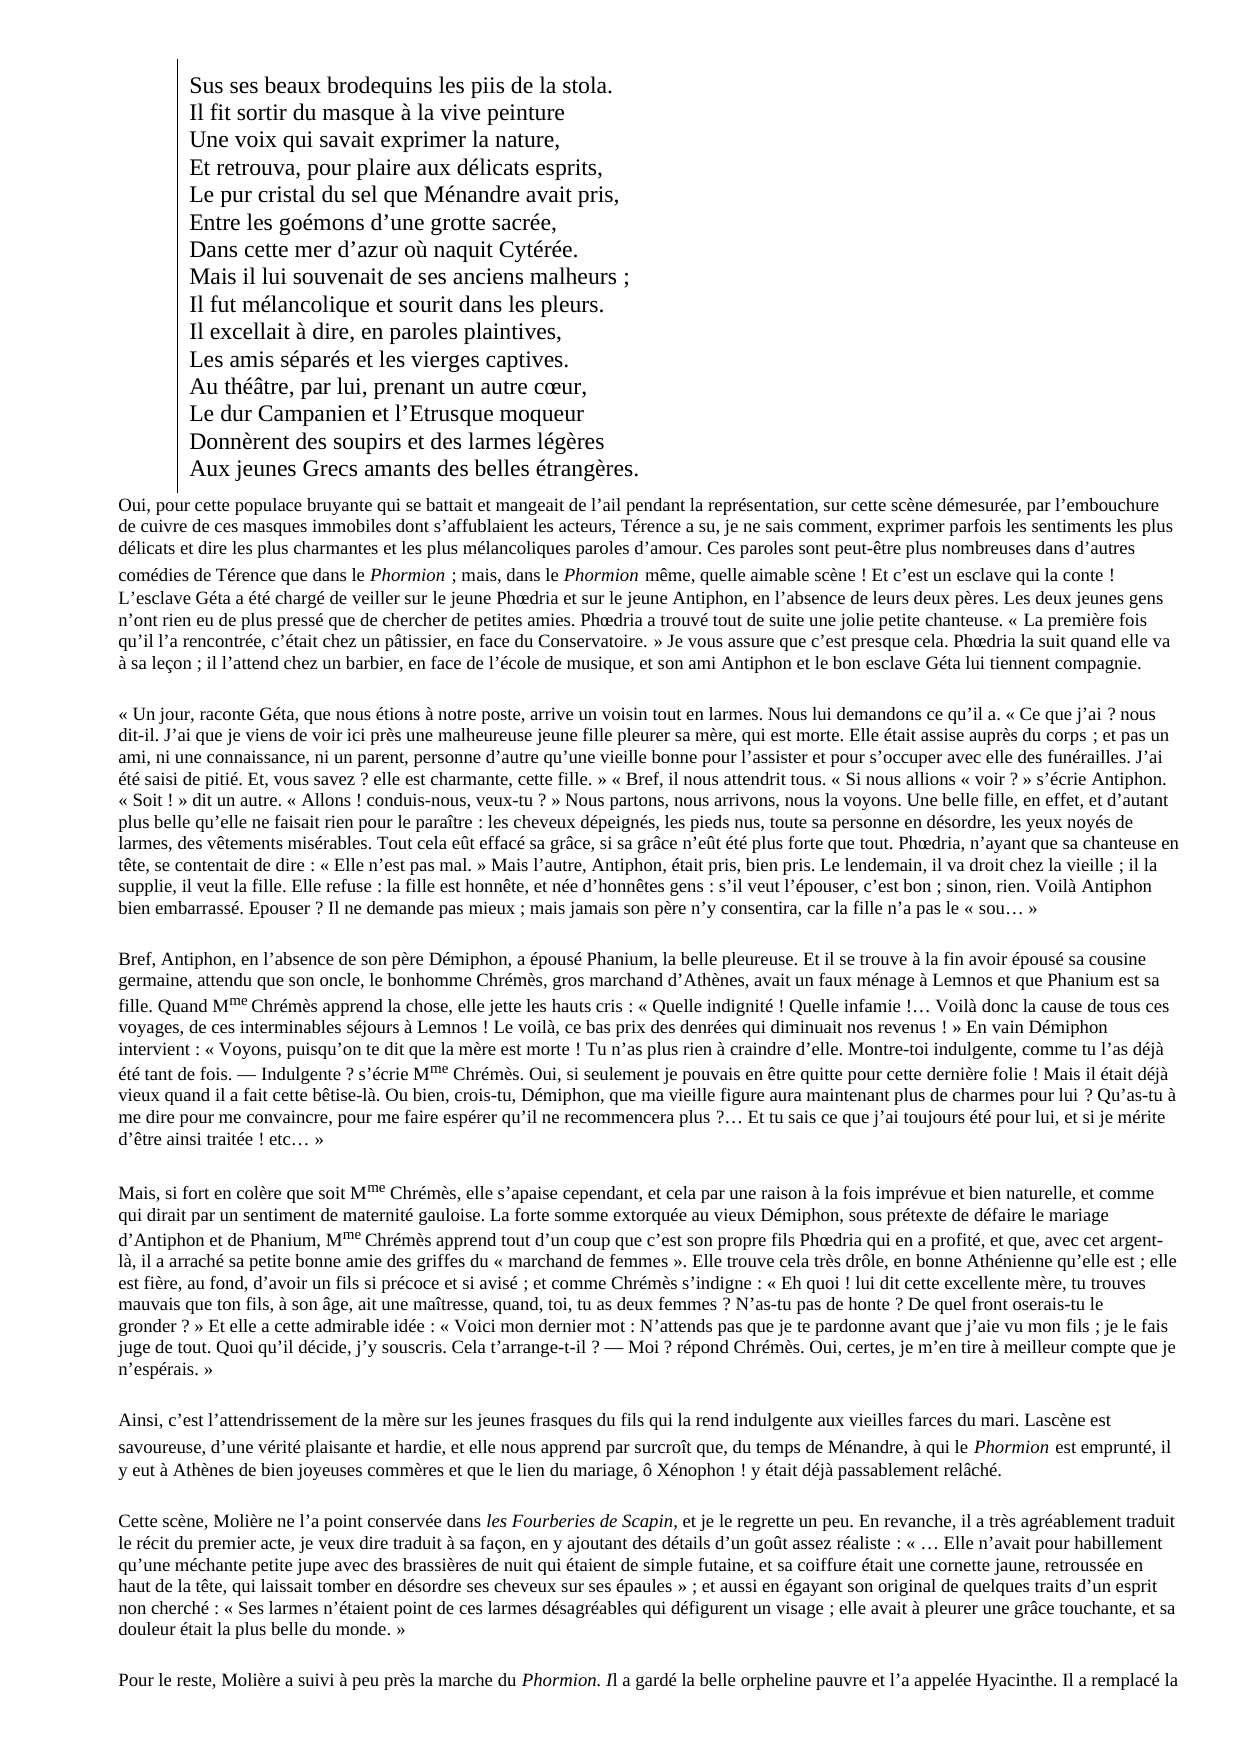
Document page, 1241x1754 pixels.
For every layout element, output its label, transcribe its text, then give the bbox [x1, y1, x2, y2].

text Pour le reste, Molière a suivi à peu près la marche du Phormion. Il a gardé la belle orpheline pauvre et l’a appelée Hyacinthe. Il a remplacé la [118, 1669, 1181, 1691]
text Une voix qui savait exprimer la nature, [178, 126, 1122, 153]
text Aux jeunes Grecs amants des belles étrangères. [178, 454, 1122, 493]
text Il excellait à dire, en paroles plaintives, [178, 317, 1122, 345]
text Entre les goémons d’une grotte sacrée, [178, 208, 1122, 235]
text « Un jour, raconte Géta, que nous étions à notre poste, arrive un voisin tout en larmes. Nous lui demandons ce qu’il a. « Ce que j’ai ? nous dit-il. J’ai que je viens de voir ici près une malheureuse jeune fille pleurer sa mère, qui est morte. Elle était assise auprès du corps ; et pas un ami, ni une connaissance, ni un parent, personne d’autre qu’une vieille bonne pour l’assister et pour s’occuper avec elle des funérailles. J’ai été saisi de pitié. Et, vous savez ? elle est charmante, cette fille. » « Bref, il nous attendrit tous. « Si nous allions « voir ? » s’écrie Antiphon. « Soit ! » dit un autre. « Allons ! conduis-nous, veux-tu ? » Nous partons, nous arrivons, nous la voyons. Une belle fille, en effet, et d’autant plus belle qu’elle ne faisait rien pour le paraître : les cheveux dépeignés, les pieds nus, toute sa personne en désordre, les yeux noyés de larmes, des vêtements misérables. Tout cela eût effacé sa grâce, si sa grâce n’eût été plus forte que tout. Phœdria, n’ayant que sa chanteuse en tête, se contentait de dire : « Elle n’est pas mal. » Mais l’autre, Antiphon, était pris, bien pris. Le lendemain, il va droit chez la vieille ; il la supplie, il veut la fille. Elle refuse : la fille est honnête, et née d’honnêtes gens : s’il veut l’épouser, c’est bon ; sinon, rien. Voilà Antiphon bien embarrassé. Epouser ? Il ne demande pas mieux ; mais jamais son père n’y consentira, car la fille n’a pas le « sou… » [118, 703, 1181, 918]
text Le pur cristal du sel que Ménandre avait pris, [178, 180, 1122, 208]
text Il fut mélancolique et sourit dans les pleurs. [178, 290, 1122, 317]
text Et retrouva, pour plaire aux délicats esprits, [178, 153, 1122, 180]
text Le dur Campanien et l’Etrusque moqueur [178, 399, 1122, 427]
text Les amis séparés et les vierges captives. [178, 345, 1122, 372]
text Oui, pour cette populace bruyante qui se battait et mangeait de l’ail pendant la représentation, sur cette scène démesurée, par l’embouchure de cuivre de ces masques immobiles dont s’affublaient les acteurs, Térence a su, je ne sais comment, exprimer parfois les sentiments les plus délicats et dire les plus charmantes et les plus mélancoliques paroles d’amour. Ces paroles sont peut-être plus nombreuses dans d’autres comédies de Térence que dans le Phormion ; mais, dans le Phormion même, quelle aimable scène ! Et c’est un esclave qui la conte ! L’esclave Géta a été chargé de veiller sur le jeune Phœdria et sur le jeune Antiphon, en l’absence de leurs deux pères. Les deux jeunes gens n’ont rien eu de plus pressé que de chercher de petites amies. Phœdria a trouvé tout de suite une jolie petite chanteuse. « La première fois qu’il l’a rencontrée, c’était chez un pâtissier, en face du Conservatoire. » Je vous assure que c’est presque cela. Phœdria la suit quand elle va à sa leçon ; il l’attend chez un barbier, en face de l’école de musique, et son ami Antiphon et le bon esclave Géta lui tiennent compagnie. [118, 493, 1181, 673]
text Dans cette mer d’azur où naquit Cytérée. [178, 235, 1122, 263]
text Donnèrent des soupirs et des larmes légères [178, 427, 1122, 454]
text Mais il lui souvenait de ses anciens malheurs ; [178, 263, 1122, 290]
text Il fit sortir du masque à la vive peinture [178, 98, 1122, 126]
text Mais, si fort en colère que soit Mme Chrémès, elle s’apaise cependant, et cela par une raison à la fois imprévue et bien naturelle, et comme qui dirait par un sentiment de maternité gauloise. La forte somme extorquée au vieux Démiphon, sous prétexte de défaire le mariage d’Antiphon et de Phanium, Mme Chrémès apprend tout d’un coup que c’est son propre fils Phœdria qui en a profité, et que, avec cet argent-là, il a arraché sa petite bonne amie des griffes du « marchand de femmes ». Elle trouve cela très drôle, en bonne Athénienne qu’elle est ; elle est fière, au fond, d’avoir un fils si précoce et si avisé ; et comme Chrémès s’indigne : « Eh quoi ! lui dit cette excellente mère, tu trouves mauvais que ton fils, à son âge, ait une maîtresse, quand, toi, tu as deux femmes ? N’as-tu pas de honte ? De quel front oserais-tu le gronder ? » Et elle a cette admirable idée : « Voici mon dernier mot : N’attends pas que je te pardonne avant que j’aie vu mon fils ; je le fais juge de tout. Quoi qu’il décide, j’y souscris. Cela t’arrange-t-il ? — Moi ? répond Chrémès. Oui, certes, je m’en tire à meilleur compte que je n’espérais. » [118, 1178, 1181, 1379]
text Sus ses beaux brodequins les piis de la stola. [178, 59, 1122, 98]
text Cette scène, Molière ne l’a point conservée dans les Fourberies de Scapin, et je le regrette un peu. En revanche, il a très agréablement traduit le récit du premier acte, je veux dire traduit à sa façon, en y ajoutant des détails d’un goût assez réaliste : « … Elle n’avait pour habillement qu’une méchante petite jupe avec des brassières de nuit qui étaient de simple futaine, et sa coiffure était une cornette jaune, retroussée en haut de la tête, qui laissait tomber en désordre ses cheveux sur ses épaules » ; et aussi en égayant son original de quelques traits d’un esprit non cherché : « Ses larmes n’étaient point de ces larmes désagréables qui défigurent un visage ; elle avait à pleurer une grâce touchante, et sa douleur était la plus belle du monde. » [118, 1510, 1181, 1640]
text Au théâtre, par lui, prenant un autre cœur, [178, 372, 1122, 399]
text Ainsi, c’est l’attendrissement de la mère sur les jeunes frasques du fils qui la rend indulgente aux vieilles farces du mari. Lascène est savoureuse, d’une vérité plaisante et hardie, et elle nous apprend par surcroît que, du temps de Ménandre, à qui le Phormion est emprunté, il y eut à Athènes de bien joyeuses commères et que le lien du mariage, ô Xénophon ! y était déjà passablement relâché. [118, 1409, 1181, 1481]
text Bref, Antiphon, en l’absence de son père Démiphon, a épousé Phanium, la belle pleureuse. Et il se trouve à la fin avoir épousé sa cousine germaine, attendu que son oncle, le bonhomme Chrémès, gros marchand d’Athènes, avait un faux ménage à Lemnos et que Phanium est sa fille. Quand Mme Chrémès apprend la chose, elle jette les hauts cris : « Quelle indignité ! Quelle infamie !… Voilà donc la cause de tous ces voyages, de ces interminables séjours à Lemnos ! Le voilà, ce bas prix des denrées qui diminuait nos revenus ! » En vain Démiphon intervient : « Voyons, puisqu’on te dit que la mère est morte ! Tu n’as plus rien à craindre d’elle. Montre-toi indulgente, comme tu l’as déjà été tant de fois. — Indulgente ? s’écrie Mme Chrémès. Oui, si seulement je pouvais en être quitte pour cette dernière folie ! Mais il était déjà vieux quand il a fait cette bêtise-là. Ou bien, crois-tu, Démiphon, que ma vieille figure aura maintenant plus de charmes pour lui ? Qu’as-tu à me dire pour me convaincre, pour me faire espérer qu’il ne recommencera plus ?… Et tu sais ce que j’ai toujours été pour lui, et si je mérite d’être ainsi traitée ! etc… » [118, 948, 1181, 1149]
